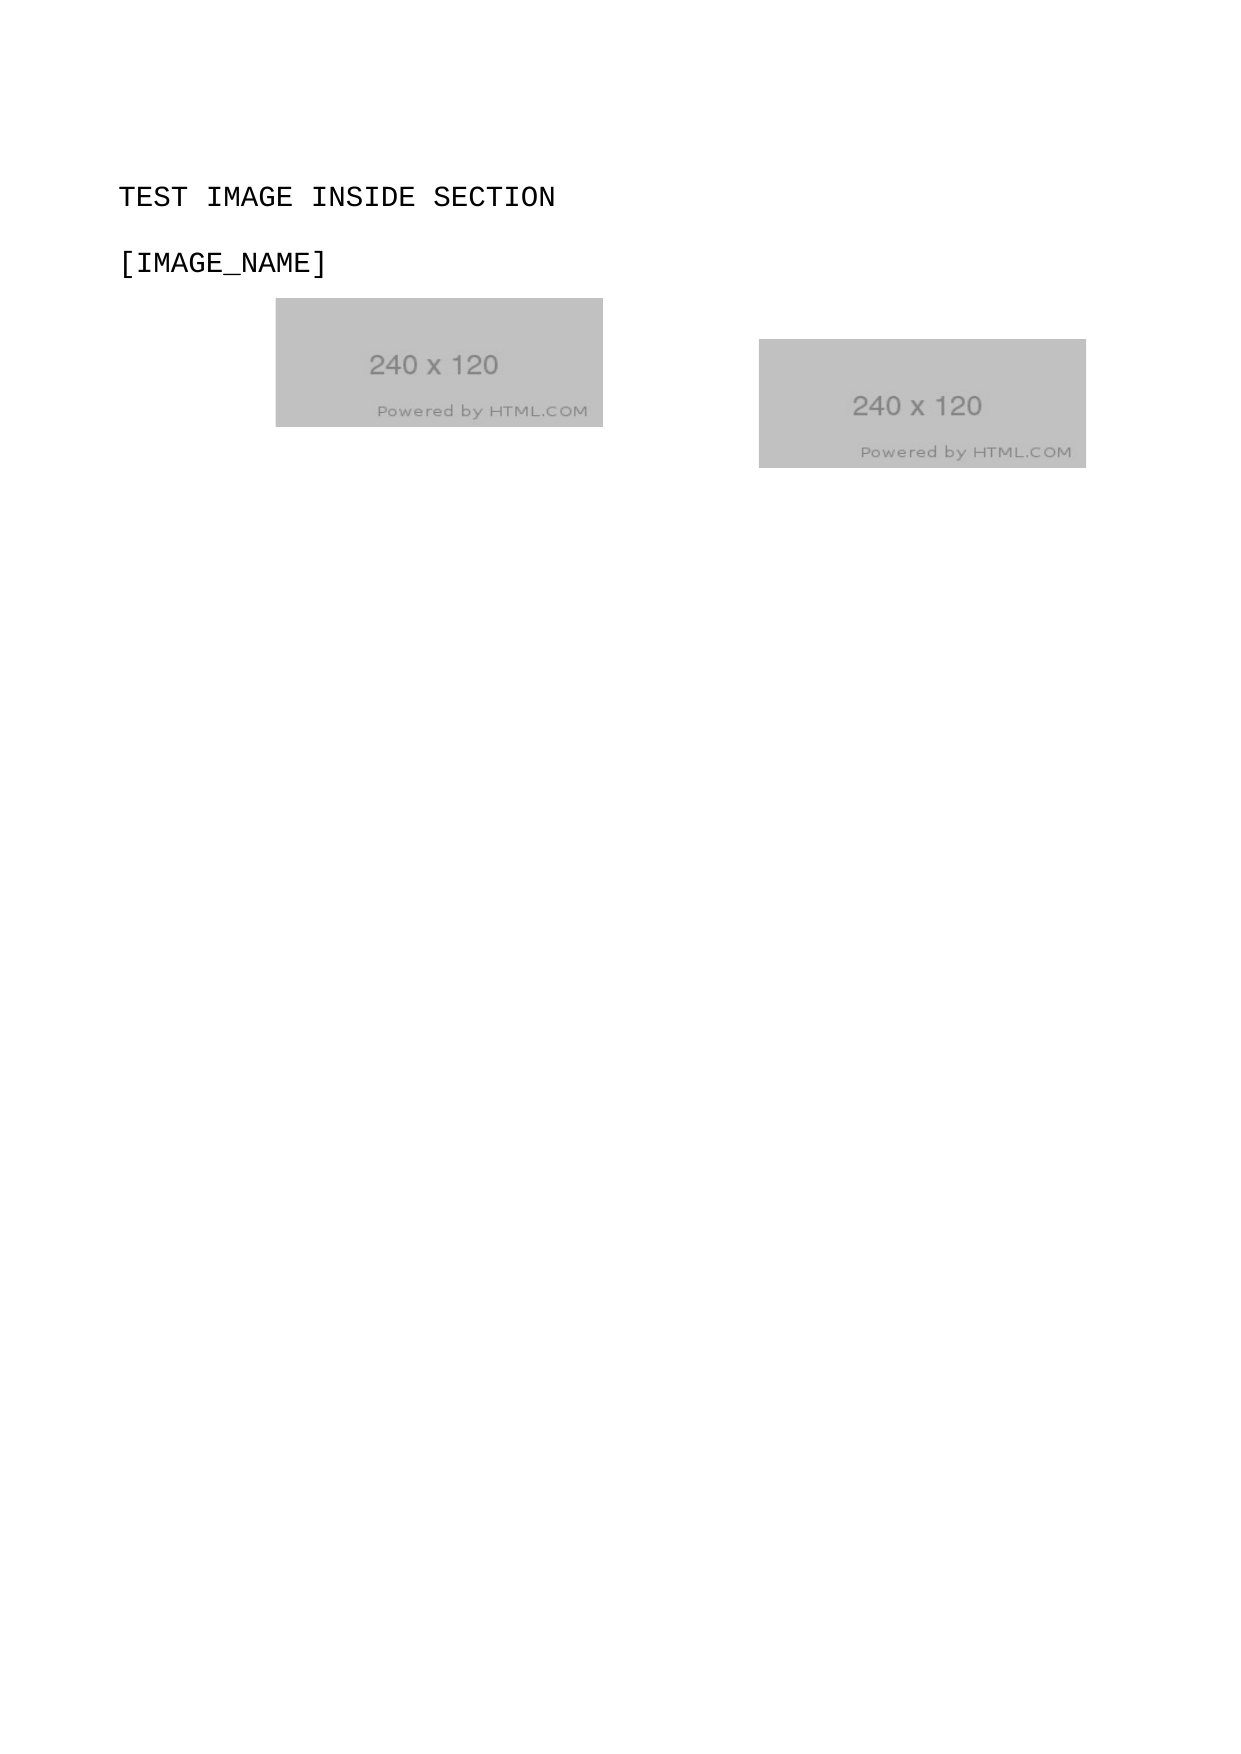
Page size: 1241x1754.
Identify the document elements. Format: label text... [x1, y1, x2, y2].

picture [758, 339, 1087, 468]
text [IMAGE_NAME] [118, 248, 1122, 281]
text TEST IMAGE INSIDE SECTION [118, 182, 1122, 215]
picture [275, 298, 603, 427]
